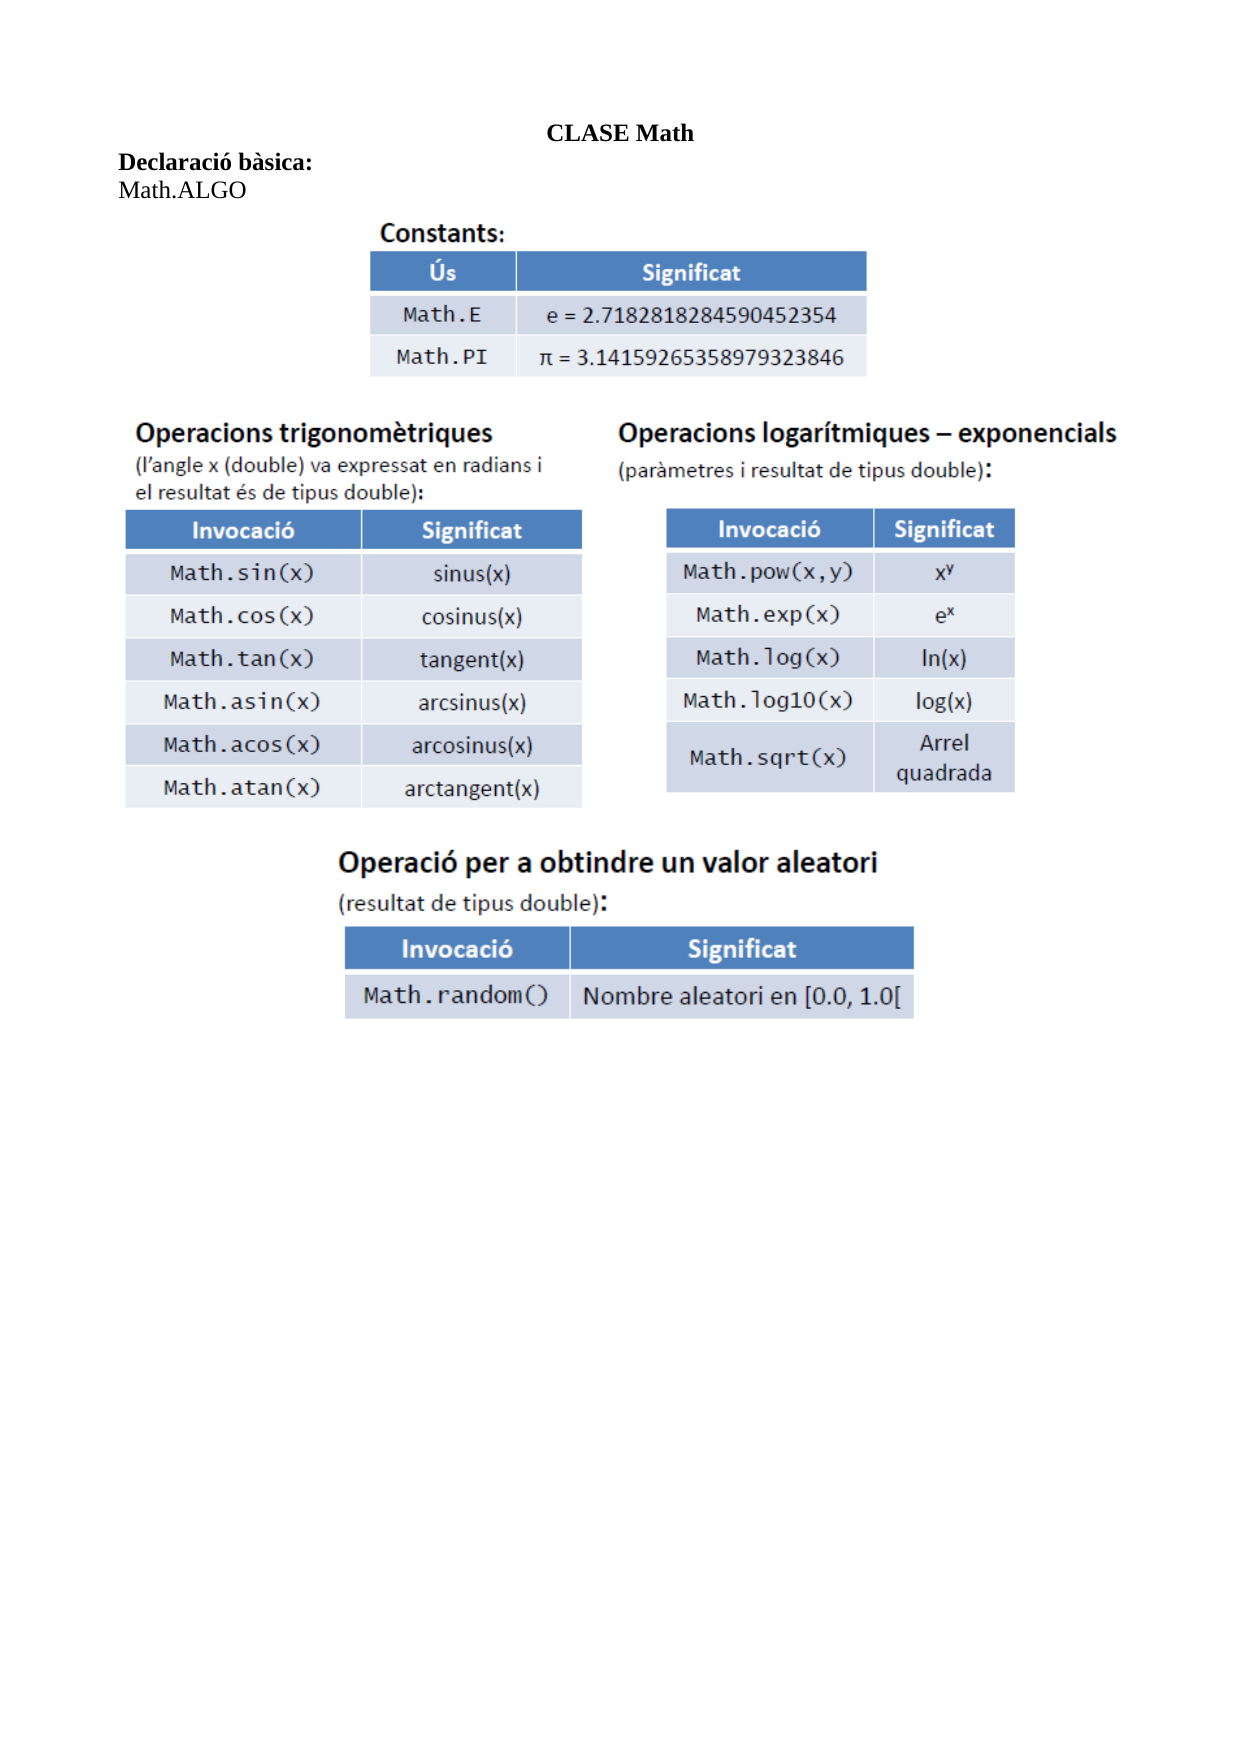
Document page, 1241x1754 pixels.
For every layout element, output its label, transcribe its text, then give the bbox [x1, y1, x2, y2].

text Declaració bàsica: [118, 147, 1122, 176]
text Math.ALGO [118, 176, 1122, 204]
picture [324, 843, 924, 1026]
text CLASE Math [118, 118, 1122, 147]
picture [364, 219, 877, 387]
picture [118, 415, 1123, 821]
